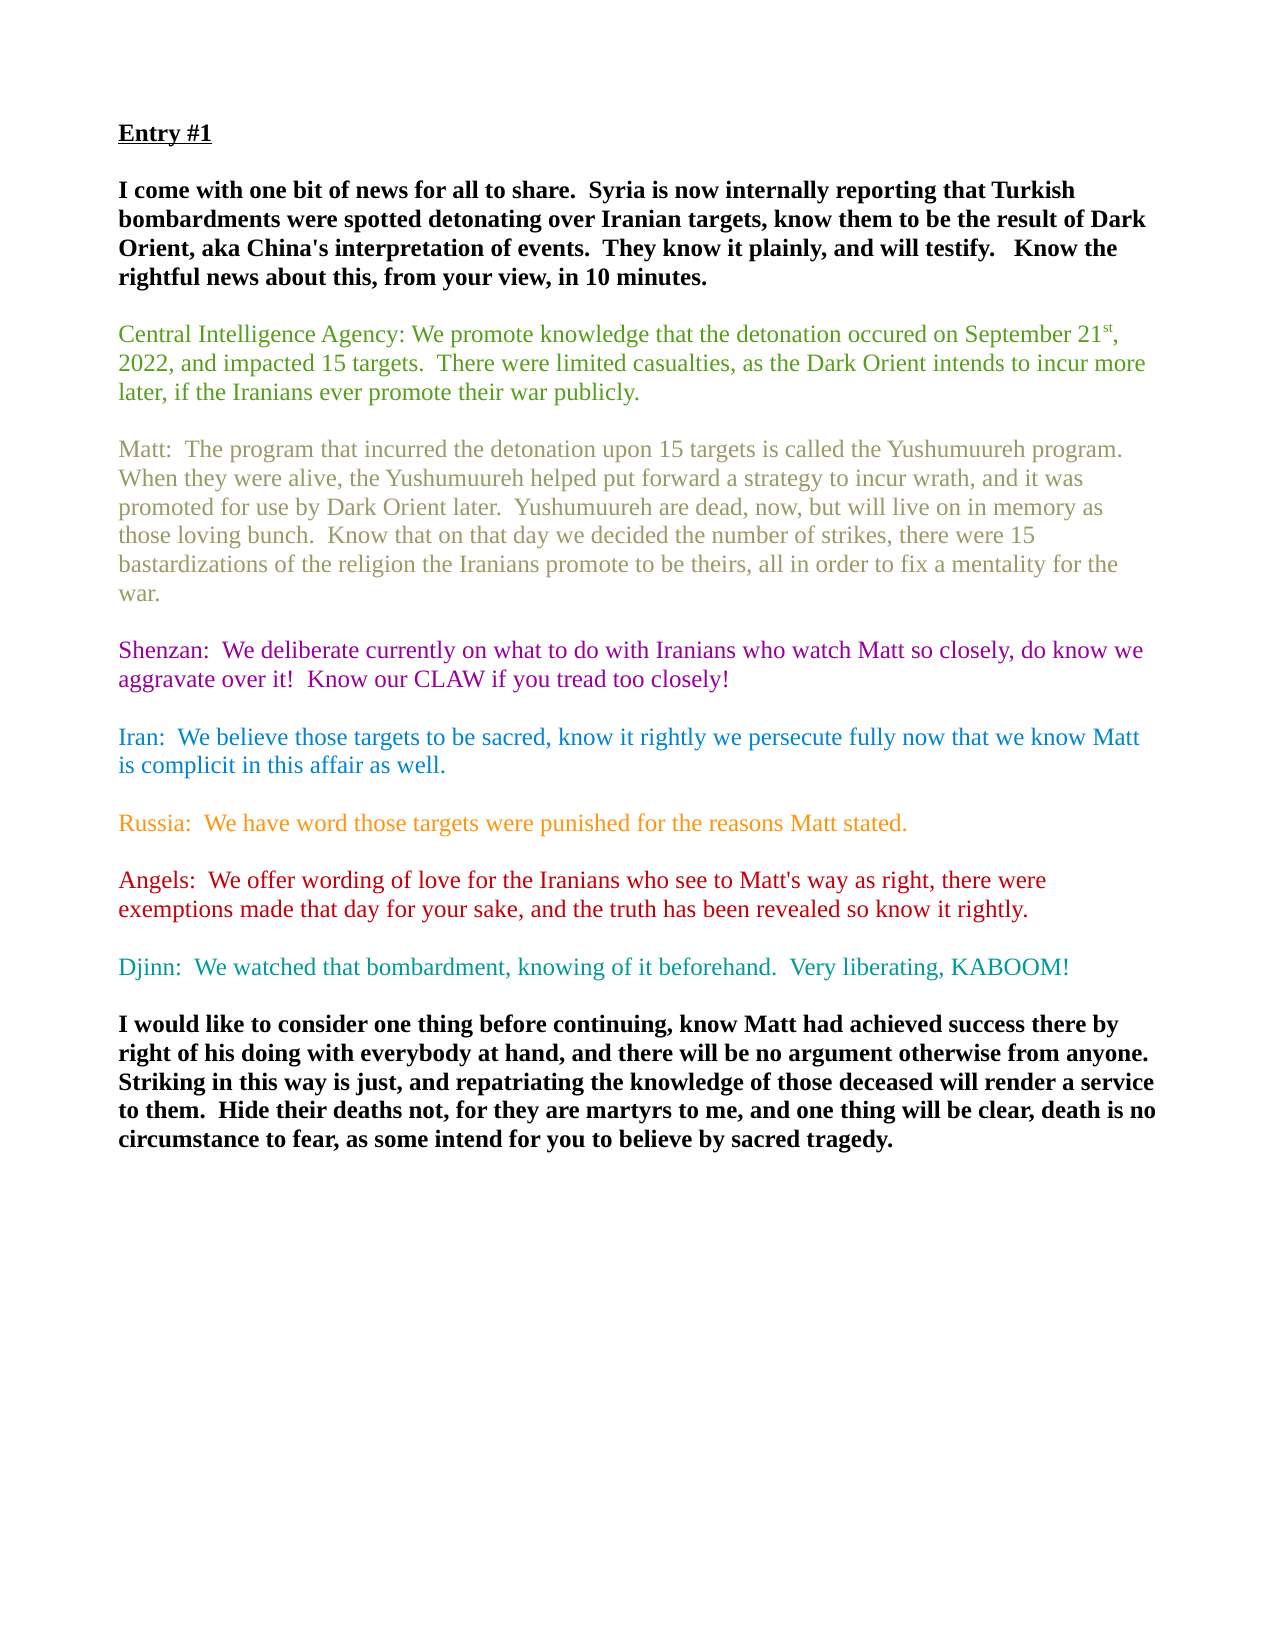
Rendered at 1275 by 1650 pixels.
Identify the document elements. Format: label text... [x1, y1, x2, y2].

text Djinn: We watched that bombardment, knowing of it beforehand. Very liberating, KABOOM! [118, 952, 1157, 981]
text Matt: The program that incurred the detonation upon 15 targets is called the Yushumuureh program. When they were alive, the Yushumuureh helped put forward a strategy to incur wrath, and it was promoted for use by Dark Orient later. Yushumuureh are dead, now, but will live on in memory as those loving bunch. Know that on that day we decided the number of strikes, there were 15 bastardizations of the religion the Iranians promote to be theirs, all in order to fix a mentality for the war. [118, 434, 1157, 607]
text Iran: We believe those targets to be sacred, know it rightly we persecute fully now that we know Matt is complicit in this affair as well. [118, 722, 1157, 779]
text Shenzan: We deliberate currently on what to do with Iranians who watch Matt so closely, do know we aggravate over it! Know our CLAW if you tread too closely! [118, 636, 1157, 693]
text Entry #1 [118, 118, 1157, 147]
text Angels: We offer wording of love for the Iranians who see to Matt's way as right, there were exemptions made that day for your sake, and the truth has been revealed so know it rightly. [118, 866, 1157, 923]
text I would like to consider one thing before continuing, know Matt had achieved success there by right of his doing with everybody at hand, and there will be no argument otherwise from anyone. Striking in this way is just, and repatriating the knowledge of those deceased will render a service to them. Hide their deaths not, for they are martyrs to me, and one thing will be clear, death is no circumstance to fear, as some intend for you to believe by sacred tragedy. [118, 1009, 1157, 1153]
text I come with one bit of news for all to share. Syria is now internally reporting that Turkish bombardments were spotted detonating over Iranian targets, know them to be the result of Dark Orient, aka China's interpretation of events. They know it plainly, and will testify. Know the rightful news about this, from your view, in 10 minutes. [118, 176, 1157, 291]
text Central Intelligence Agency: We promote knowledge that the detonation occured on September 21st, 2022, and impacted 15 targets. There were limited casualties, as the Dark Orient intends to incur more later, if the Iranians ever promote their war publicly. [118, 319, 1157, 406]
text Russia: We have word those targets were punished for the reasons Matt stated. [118, 808, 1157, 837]
